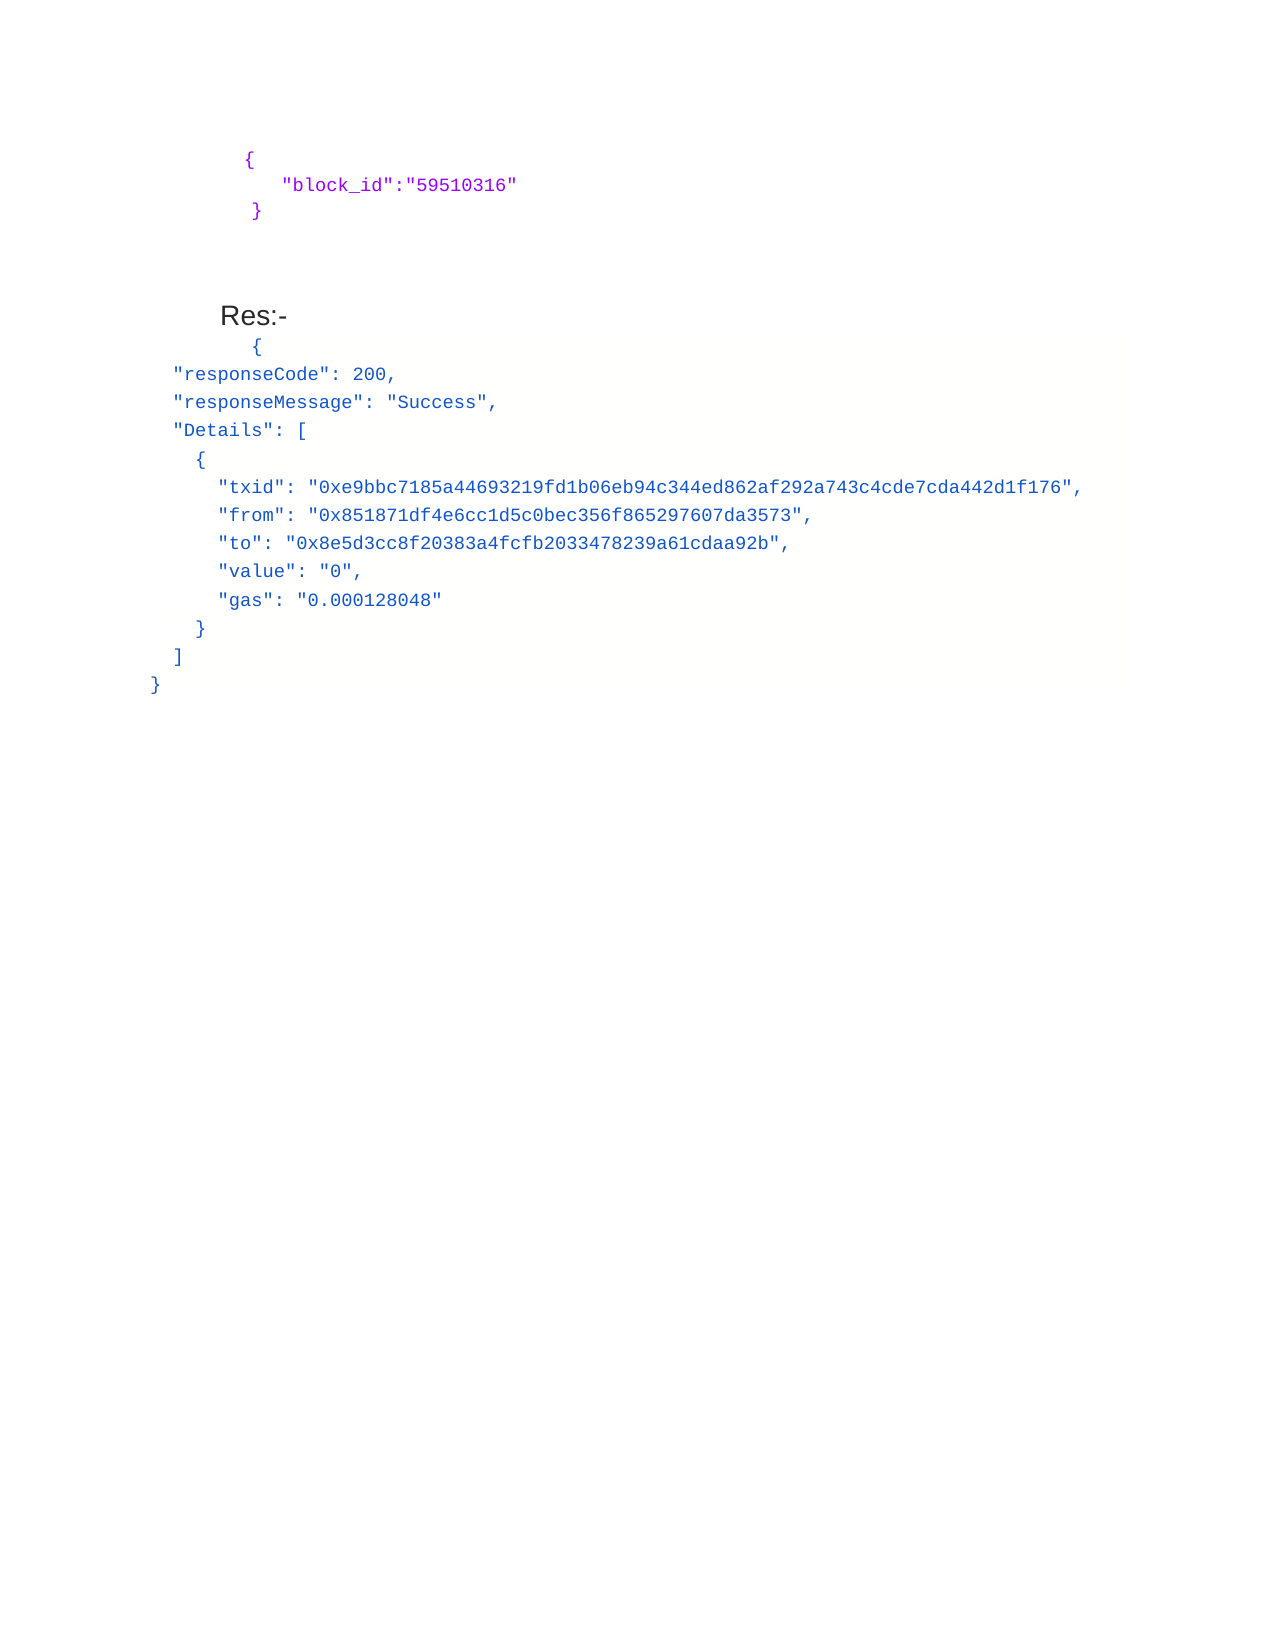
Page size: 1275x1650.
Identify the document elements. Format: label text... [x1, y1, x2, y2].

text "value": "0", [150, 562, 1125, 583]
text "block_id":"59510316" [150, 176, 1125, 197]
text { [150, 150, 1125, 171]
text } [150, 675, 1125, 696]
text } [150, 200, 1125, 222]
text "responseMessage": "Success", [150, 393, 1125, 414]
text { [150, 336, 1125, 358]
text "to": "0x8e5d3cc8f20383a4fcfb2033478239a61cdaa92b", [150, 534, 1125, 555]
text "responseCode": 200, [150, 364, 1125, 386]
text "Details": [ [150, 421, 1125, 442]
text "from": "0x851871df4e6cc1d5c0bec356f865297607da3573", [150, 506, 1125, 527]
text ] [150, 647, 1125, 668]
text { [150, 449, 1125, 471]
text "txid": "0xe9bbc7185a44693219fd1b06eb94c344ed862af292a743c4cde7cda442d1f176", [150, 477, 1125, 499]
text "gas": "0.000128048" [150, 590, 1125, 612]
text Res:- [150, 299, 1125, 332]
text } [150, 619, 1125, 640]
